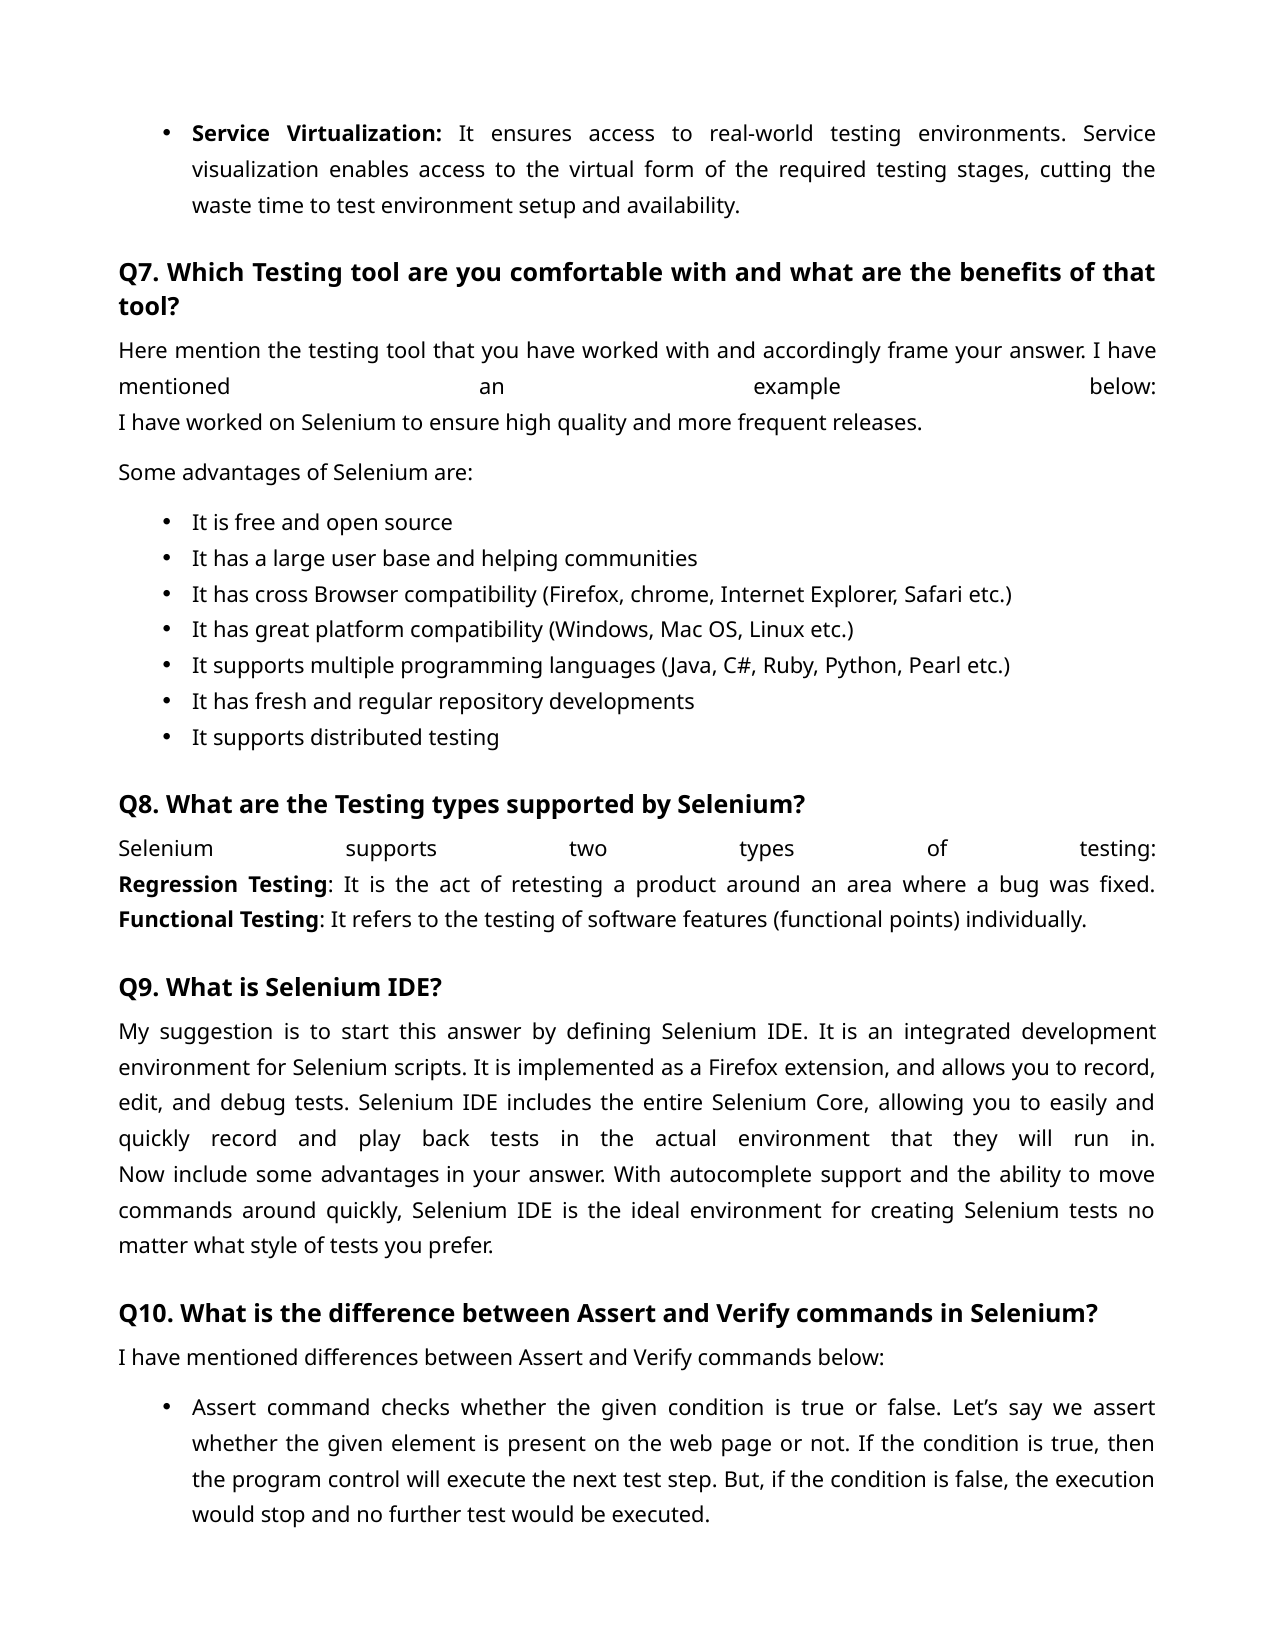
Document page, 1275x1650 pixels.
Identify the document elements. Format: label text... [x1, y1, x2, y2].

subtitle Q8. What are the Testing types supported by Selenium? [118, 786, 1157, 821]
list It supports distributed testing [162, 722, 1157, 751]
text Some advantages of Selenium are: [118, 457, 1157, 487]
list Assert command checks whether the given condition is true or false. Let’s say we assert whether the given element is present on the web page or not. If the condition is true, then the program control will execute the next test step. But, if the condition is false, the execution would stop and no further test would be executed. [162, 1392, 1157, 1529]
list It is free and open source [162, 507, 1157, 537]
text I have mentioned differences between Assert and Verify commands below: [118, 1342, 1157, 1372]
text Here mention the testing tool that you have worked with and accordingly frame your answer. I have mentioned an example below: I have worked on Selenium to ensure high quality and more frequent releases. [118, 335, 1157, 436]
subtitle Q7. Which Testing tool are you comfortable with and what are the benefits of that tool? [118, 254, 1157, 323]
subtitle Q9. What is Selenium IDE? [118, 969, 1157, 1003]
text Selenium supports two types of testing: Regression Testing: It is the act of retesting a product around an area where a bug was fixed. Functional Testing: It refers to the testing of software features (functional points) individually. [118, 833, 1157, 934]
subtitle Q10. What is the difference between Assert and Verify commands in Selenium? [118, 1295, 1157, 1329]
text My suggestion is to start this answer by defining Selenium IDE. It is an integrated development environment for Selenium scripts. It is implemented as a Firefox extension, and allows you to record, edit, and debug tests. Selenium IDE includes the entire Selenium Core, allowing you to easily and quickly record and play back tests in the actual environment that they will run in. Now include some advantages in your answer. With autocomplete support and the ability to move commands around quickly, Selenium IDE is the ideal environment for creating Selenium tests no matter what style of tests you prefer. [118, 1016, 1157, 1260]
list It has cross Browser compatibility (Firefox, chrome, Internet Explorer, Safari etc.) [162, 579, 1157, 608]
list Service Virtualization: It ensures access to real-world testing environments. Service visualization enables access to the virtual form of the required testing stages, cutting the waste time to test environment setup and availability. [162, 118, 1157, 219]
list It has fresh and regular repository developments [162, 686, 1157, 716]
list It has great platform compatibility (Windows, Mac OS, Linux etc.) [162, 614, 1157, 644]
list It supports multiple programming languages (Java, C#, Ruby, Python, Pearl etc.) [162, 650, 1157, 680]
list It has a large user base and helping communities [162, 543, 1157, 573]
